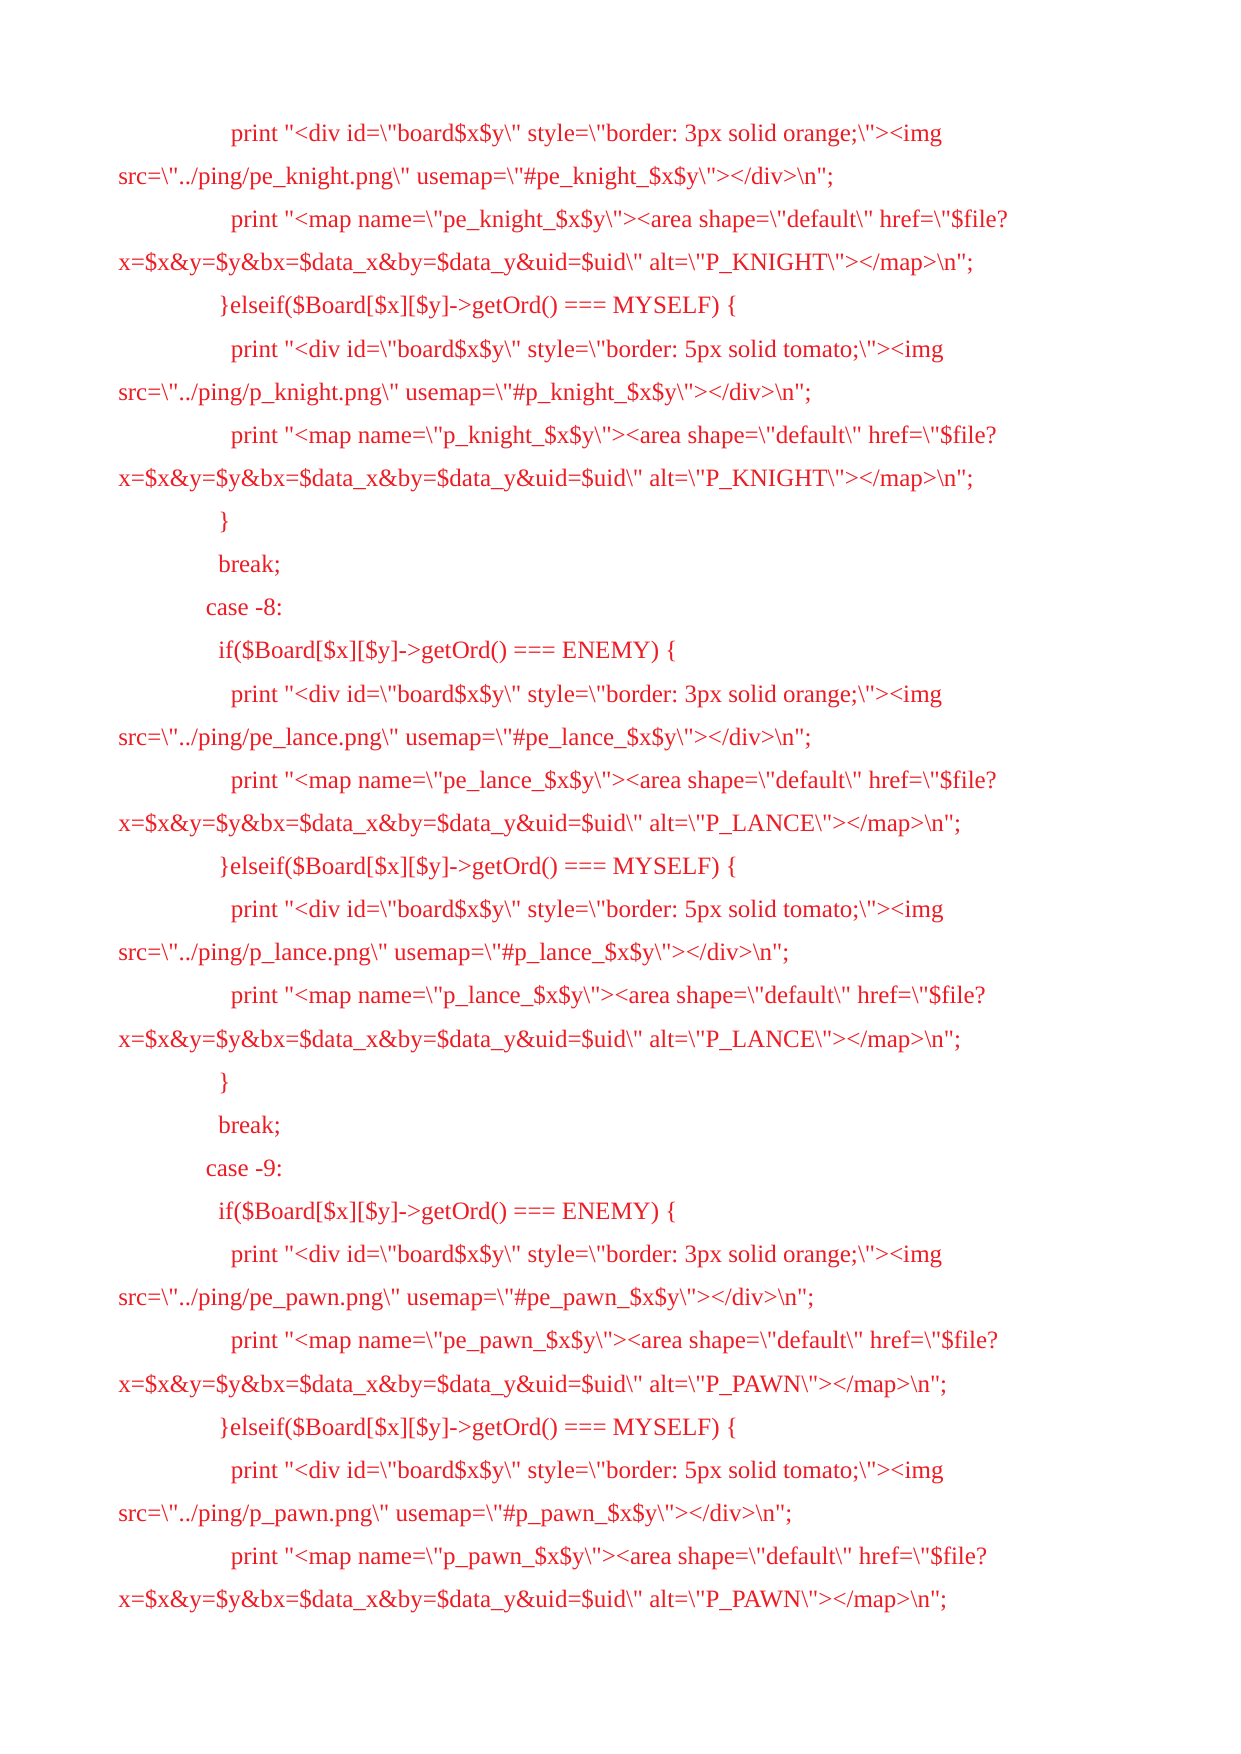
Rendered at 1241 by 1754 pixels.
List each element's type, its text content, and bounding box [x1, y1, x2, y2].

text print "<map name=\"p_lance_$x$y\"><area shape=\"default\" href=\"$file?x=$x&y=$y&bx=$data_x&by=$data_y&uid=$uid\" alt=\"P_LANCE\"></map>\n"; [118, 981, 1122, 1052]
text print "<div id=\"board$x$y\" style=\"border: 5px solid tomato;\"><img src=\"../ping/p_knight.png\" usemap=\"#p_knight_$x$y\"></div>\n"; [118, 334, 1122, 406]
text print "<map name=\"p_knight_$x$y\"><area shape=\"default\" href=\"$file?x=$x&y=$y&bx=$data_x&by=$data_y&uid=$uid\" alt=\"P_KNIGHT\"></map>\n"; [118, 420, 1122, 492]
text print "<map name=\"pe_pawn_$x$y\"><area shape=\"default\" href=\"$file?x=$x&y=$y&bx=$data_x&by=$data_y&uid=$uid\" alt=\"P_PAWN\"></map>\n"; [118, 1326, 1122, 1397]
text if($Board[$x][$y]->getOrd() === ENEMY) { [118, 636, 1122, 664]
text case -8: [118, 592, 1122, 621]
text } [118, 506, 1122, 535]
text print "<map name=\"p_pawn_$x$y\"><area shape=\"default\" href=\"$file?x=$x&y=$y&bx=$data_x&by=$data_y&uid=$uid\" alt=\"P_PAWN\"></map>\n"; [118, 1541, 1122, 1613]
text print "<div id=\"board$x$y\" style=\"border: 5px solid tomato;\"><img src=\"../ping/p_pawn.png\" usemap=\"#p_pawn_$x$y\"></div>\n"; [118, 1455, 1122, 1527]
text break; [118, 1110, 1122, 1139]
text }elseif($Board[$x][$y]->getOrd() === MYSELF) { [118, 851, 1122, 880]
text } [118, 1067, 1122, 1096]
text }elseif($Board[$x][$y]->getOrd() === MYSELF) { [118, 291, 1122, 319]
text print "<div id=\"board$x$y\" style=\"border: 3px solid orange;\"><img src=\"../ping/pe_lance.png\" usemap=\"#pe_lance_$x$y\"></div>\n"; [118, 679, 1122, 751]
text print "<div id=\"board$x$y\" style=\"border: 3px solid orange;\"><img src=\"../ping/pe_knight.png\" usemap=\"#pe_knight_$x$y\"></div>\n"; [118, 118, 1122, 190]
text print "<div id=\"board$x$y\" style=\"border: 5px solid tomato;\"><img src=\"../ping/p_lance.png\" usemap=\"#p_lance_$x$y\"></div>\n"; [118, 894, 1122, 966]
text }elseif($Board[$x][$y]->getOrd() === MYSELF) { [118, 1412, 1122, 1441]
text print "<map name=\"pe_knight_$x$y\"><area shape=\"default\" href=\"$file?x=$x&y=$y&bx=$data_x&by=$data_y&uid=$uid\" alt=\"P_KNIGHT\"></map>\n"; [118, 204, 1122, 276]
text print "<map name=\"pe_lance_$x$y\"><area shape=\"default\" href=\"$file?x=$x&y=$y&bx=$data_x&by=$data_y&uid=$uid\" alt=\"P_LANCE\"></map>\n"; [118, 765, 1122, 837]
text print "<div id=\"board$x$y\" style=\"border: 3px solid orange;\"><img src=\"../ping/pe_pawn.png\" usemap=\"#pe_pawn_$x$y\"></div>\n"; [118, 1239, 1122, 1311]
text case -9: [118, 1153, 1122, 1182]
text break; [118, 549, 1122, 578]
text if($Board[$x][$y]->getOrd() === ENEMY) { [118, 1196, 1122, 1225]
